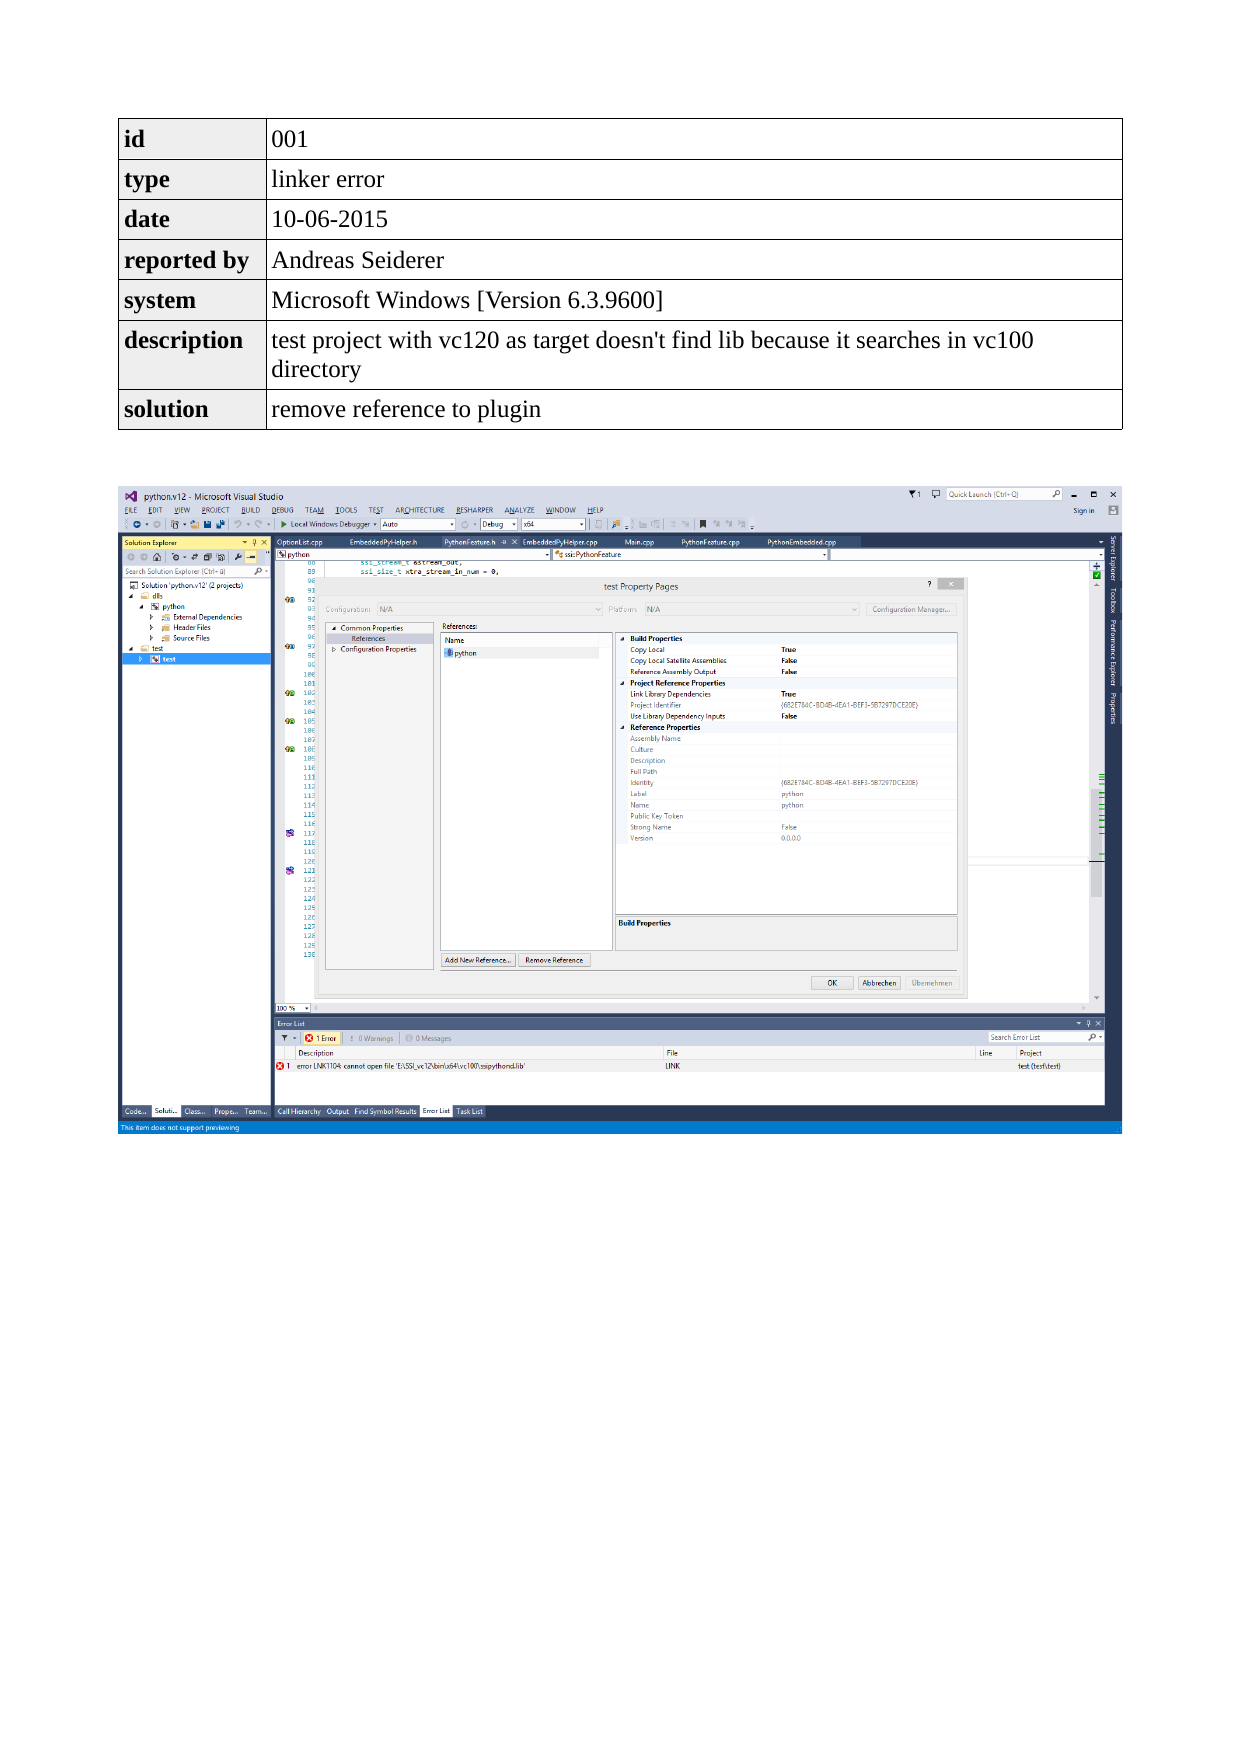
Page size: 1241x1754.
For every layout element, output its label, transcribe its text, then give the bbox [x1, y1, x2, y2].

table_header id [119, 119, 266, 158]
table_cell date [119, 200, 266, 239]
table_cell system [119, 280, 266, 320]
table_cell test project with vc120 as target doesn't find lib because it searches in vc100 directory [267, 321, 1122, 389]
table_cell Microsoft Windows [Version 6.3.9600] [267, 280, 1122, 320]
table_cell description [119, 321, 266, 389]
table_cell linker error [267, 160, 1122, 199]
table_cell reported by [119, 240, 266, 279]
table_cell solution [119, 390, 266, 429]
table_cell type [119, 160, 266, 199]
table_header 001 [267, 119, 1122, 158]
table_cell 10-06-2015 [267, 200, 1122, 239]
table_cell remove reference to plugin [267, 390, 1122, 429]
table_cell Andreas Seiderer [267, 240, 1122, 279]
picture [118, 486, 1123, 1134]
